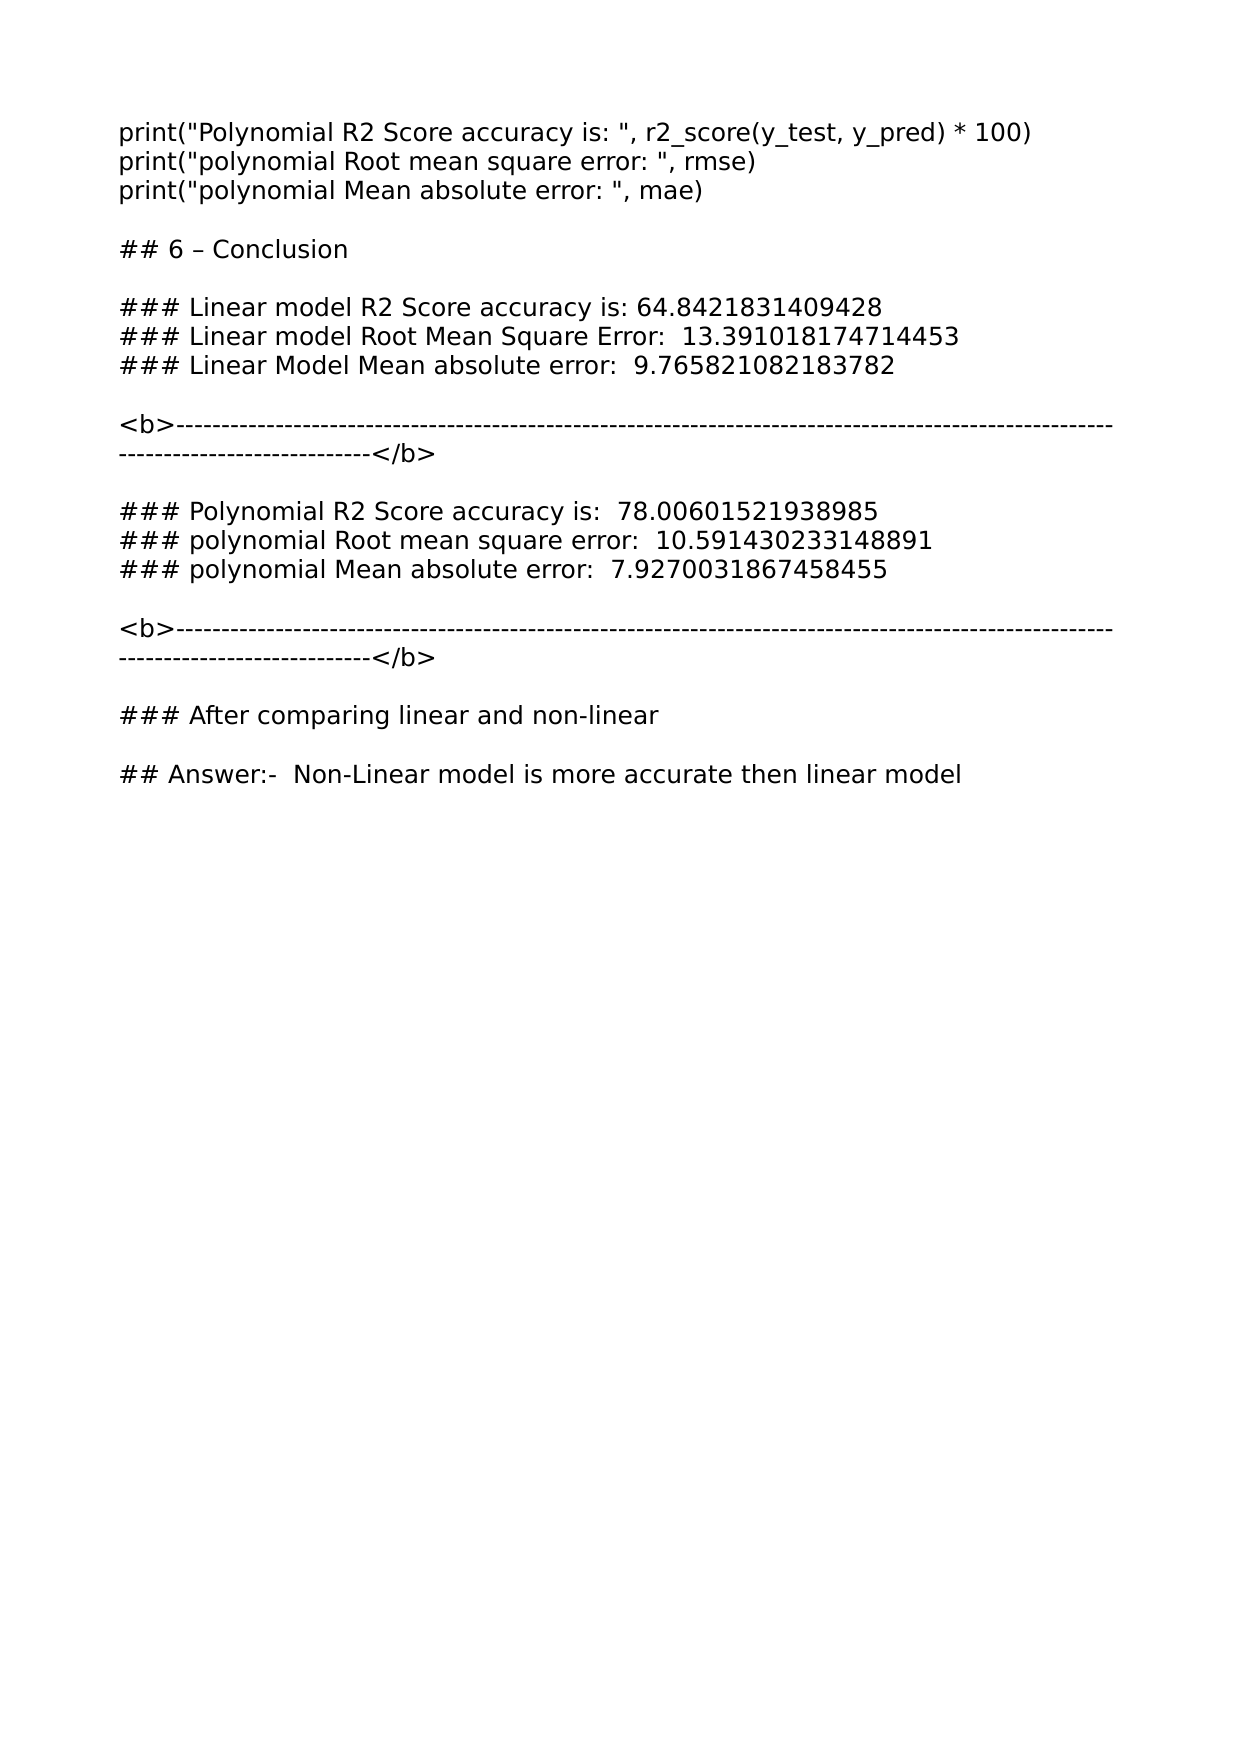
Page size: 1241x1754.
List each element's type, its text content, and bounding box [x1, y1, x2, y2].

text <b>------------------------------------------------------------------------------------------------------------------------------------</b> [118, 410, 1122, 468]
text ### polynomial Mean absolute error: 7.9270031867458455 [118, 556, 1122, 585]
text print("Polynomial R2 Score accuracy is: ", r2_score(y_test, y_pred) * 100) [118, 118, 1122, 147]
text ### After comparing linear and non-linear [118, 701, 1122, 731]
text ### Linear Model Mean absolute error: 9.765821082183782 [118, 351, 1122, 381]
text ### Polynomial R2 Score accuracy is: 78.00601521938985 [118, 497, 1122, 526]
text ### polynomial Root mean square error: 10.591430233148891 [118, 526, 1122, 556]
text ## 6 – Conclusion [118, 235, 1122, 264]
text ### Linear model R2 Score accuracy is: 64.8421831409428 [118, 293, 1122, 322]
text ### Linear model Root Mean Square Error: 13.391018174714453 [118, 322, 1122, 351]
text print("polynomial Mean absolute error: ", mae) [118, 176, 1122, 206]
text print("polynomial Root mean square error: ", rmse) [118, 147, 1122, 176]
text ## Answer:- Non-Linear model is more accurate then linear model [118, 760, 1122, 789]
text <b>------------------------------------------------------------------------------------------------------------------------------------</b> [118, 614, 1122, 672]
